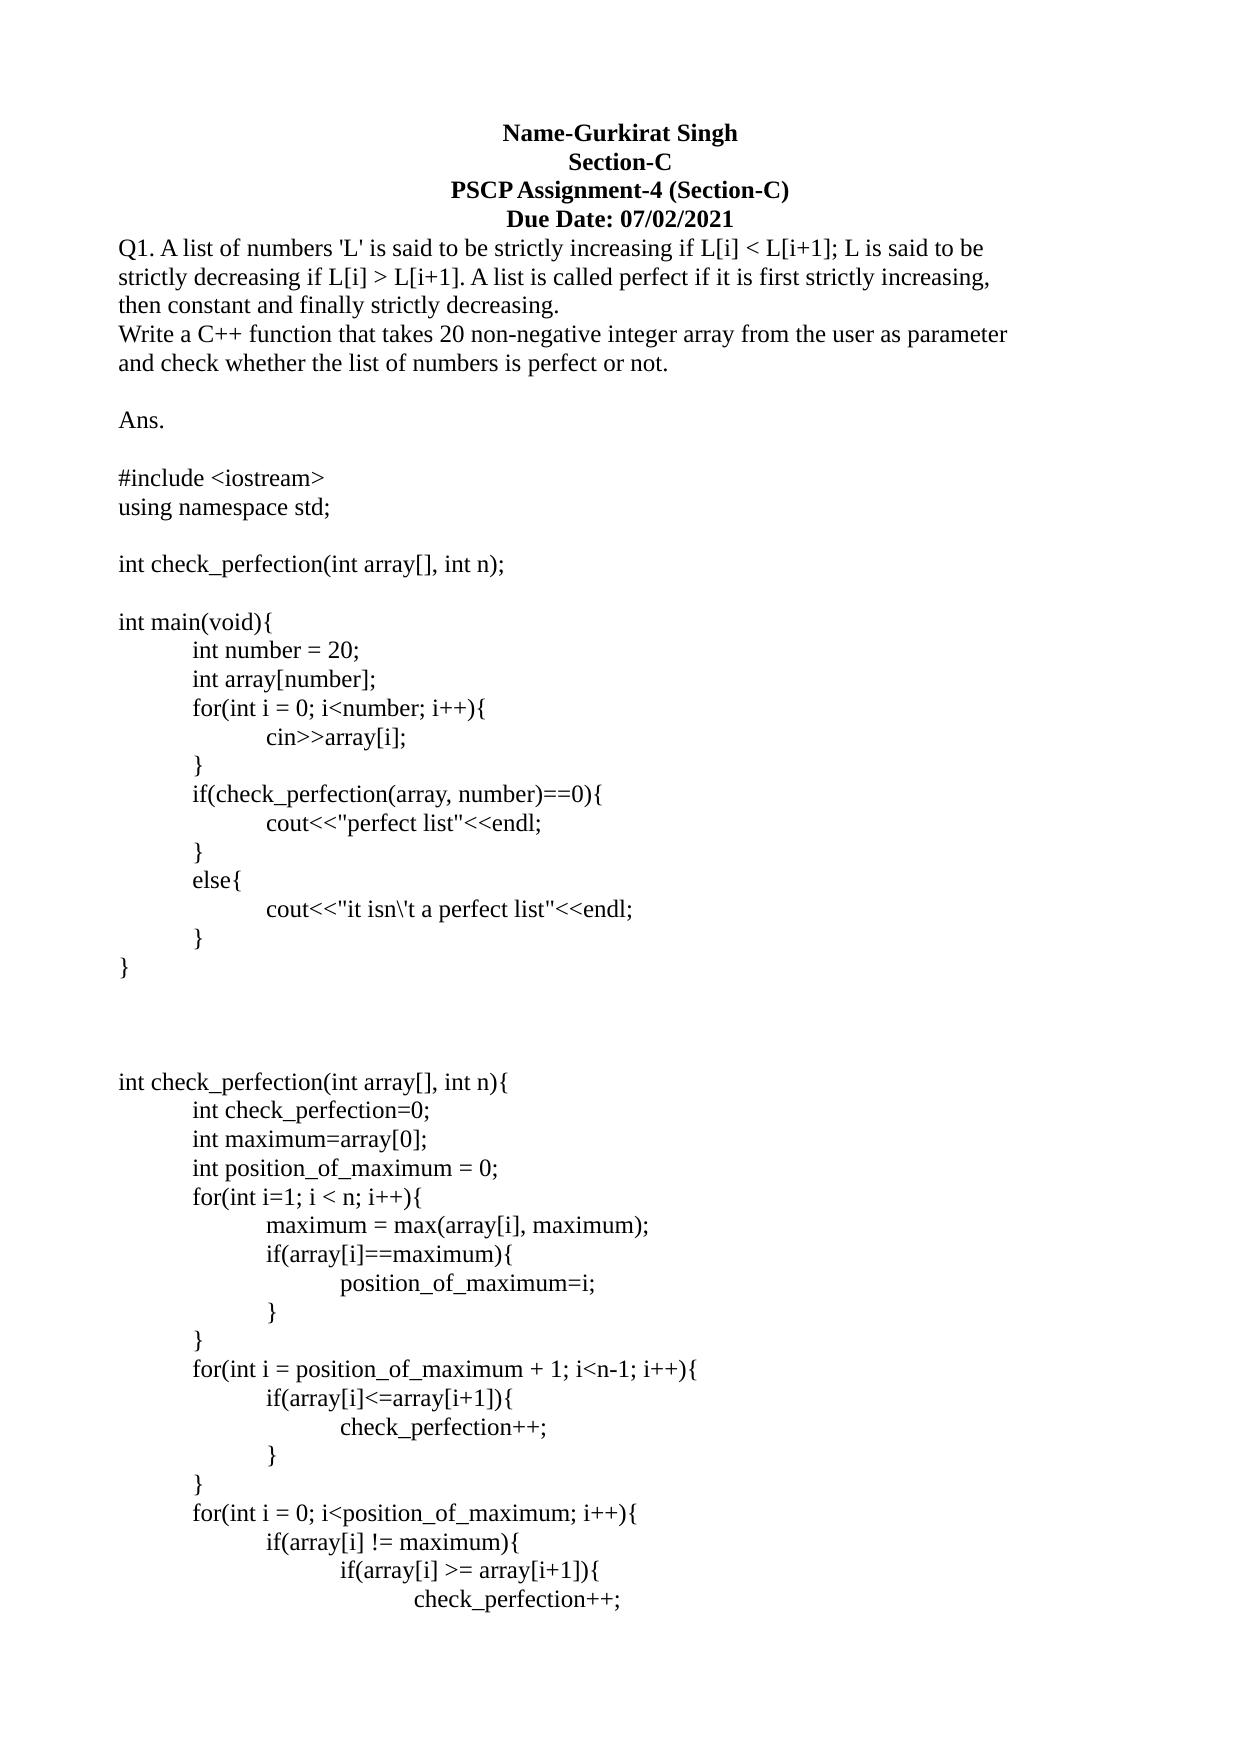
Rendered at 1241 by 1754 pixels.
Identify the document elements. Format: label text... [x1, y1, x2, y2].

text #include <iostream> [118, 463, 1122, 492]
text strictly decreasing if L[i] > L[i+1]. A list is called perfect if it is first strictly increasing, [118, 262, 1122, 291]
text else{ [118, 866, 1122, 894]
text } [118, 923, 1122, 952]
text using namespace std; [118, 492, 1122, 521]
text if(array[i] >= array[i+1]){ [118, 1556, 1122, 1584]
text } [118, 952, 1122, 981]
text maximum = max(array[i], maximum); [118, 1211, 1122, 1239]
text position_of_maximum=i; [118, 1268, 1122, 1297]
text check_perfection++; [118, 1584, 1122, 1613]
text Q1. A list of numbers 'L' is said to be strictly increasing if L[i] < L[i+1]; L is said to be [118, 233, 1122, 262]
text int array[number]; [118, 664, 1122, 693]
text check_perfection++; [118, 1412, 1122, 1441]
text PSCP Assignment-4 (Section-C) [118, 176, 1122, 204]
text cin>>array[i]; [118, 722, 1122, 751]
text } [118, 1326, 1122, 1354]
text } [118, 751, 1122, 779]
text cout<<"it isn\'t a perfect list"<<endl; [118, 894, 1122, 923]
text int number = 20; [118, 636, 1122, 664]
text if(array[i]<=array[i+1]){ [118, 1383, 1122, 1412]
text for(int i = position_of_maximum + 1; i<n-1; i++){ [118, 1354, 1122, 1383]
text if(array[i] != maximum){ [118, 1527, 1122, 1556]
text for(int i = 0; i<position_of_maximum; i++){ [118, 1498, 1122, 1527]
text int check_perfection=0; [118, 1096, 1122, 1124]
text Name-Gurkirat Singh [118, 118, 1122, 147]
text if(check_perfection(array, number)==0){ [118, 779, 1122, 808]
text cout<<"perfect list"<<endl; [118, 808, 1122, 837]
text Due Date: 07/02/2021 [118, 204, 1122, 233]
text then constant and finally strictly decreasing. [118, 291, 1122, 319]
text int main(void){ [118, 607, 1122, 636]
text int check_perfection(int array[], int n); [118, 549, 1122, 578]
text for(int i = 0; i<number; i++){ [118, 693, 1122, 722]
text Ans. [118, 406, 1122, 434]
text for(int i=1; i < n; i++){ [118, 1182, 1122, 1211]
text Section-C [118, 147, 1122, 176]
text } [118, 837, 1122, 866]
text and check whether the list of numbers is perfect or not. [118, 348, 1122, 377]
text if(array[i]==maximum){ [118, 1239, 1122, 1268]
text int maximum=array[0]; [118, 1124, 1122, 1153]
text Write a C++ function that takes 20 non-negative integer array from the user as parameter [118, 319, 1122, 348]
text } [118, 1297, 1122, 1326]
text } [118, 1441, 1122, 1469]
text } [118, 1469, 1122, 1498]
text int check_perfection(int array[], int n){ [118, 1067, 1122, 1096]
text int position_of_maximum = 0; [118, 1153, 1122, 1182]
